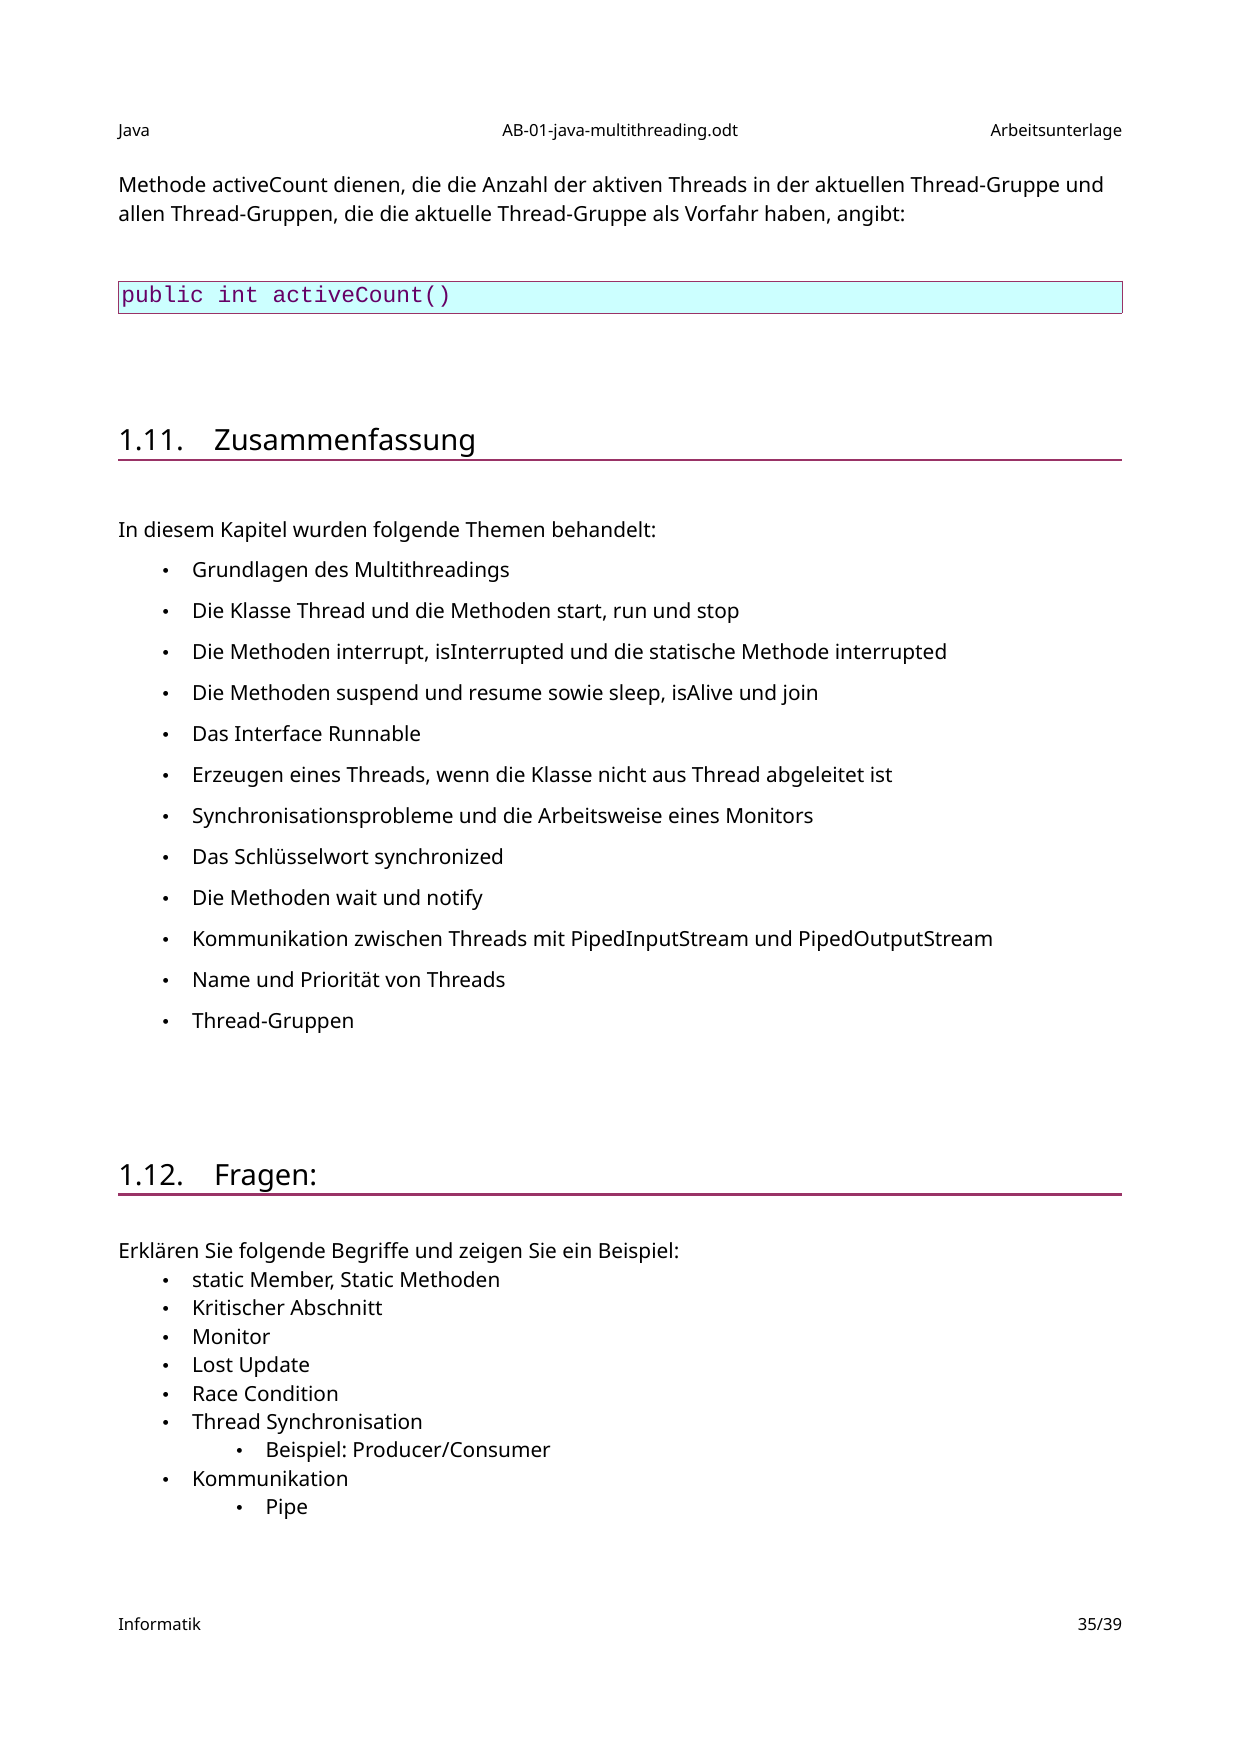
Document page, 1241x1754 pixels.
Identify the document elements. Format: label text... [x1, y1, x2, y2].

list Lost Update [162, 1350, 1122, 1379]
subtitle Fragen: [118, 1154, 1122, 1193]
list Grundlagen des Multithreadings [162, 556, 1122, 584]
list Kommunikation zwischen Threads mit PipedInputStream und PipedOutputStream [162, 924, 1122, 952]
list Das Interface Runnable [162, 719, 1122, 748]
list Die Methoden wait und notify [162, 883, 1122, 912]
list Name und Priorität von Threads [162, 965, 1122, 993]
list Die Klasse Thread und die Methoden start, run und stop [162, 597, 1122, 625]
list Beispiel: Producer/Consumer [236, 1436, 1122, 1464]
list Die Methoden interrupt, isInterrupted und die statische Methode interrupted [162, 637, 1122, 666]
list Das Schlüsselwort synchronized [162, 842, 1122, 871]
text Erklären Sie folgende Begriffe und zeigen Sie ein Beispiel: [118, 1208, 1122, 1265]
list Race Condition [162, 1379, 1122, 1407]
list Pipe [236, 1492, 1122, 1521]
list Kommunikation [162, 1464, 1122, 1492]
list Erzeugen eines Threads, wenn die Klasse nicht aus Thread abgeleitet ist [162, 760, 1122, 789]
list Kritischer Abschnitt [162, 1293, 1122, 1322]
text In diesem Kapitel wurden folgende Themen behandelt: [118, 515, 1122, 543]
list Monitor [162, 1322, 1122, 1350]
list Thread-Gruppen [162, 1006, 1122, 1034]
subtitle Zusammenfassung [118, 419, 1122, 459]
list Synchronisationsprobleme und die Arbeitsweise eines Monitors [162, 801, 1122, 830]
list Die Methoden suspend und resume sowie sleep, isAlive und join [162, 678, 1122, 707]
text public int activeCount() [119, 282, 1122, 313]
text Methode activeCount dienen, die die Anzahl der aktiven Threads in der aktuellen Thread-Gruppe und allen Thread-Gruppen, die die aktuelle Thread-Gruppe als Vorfahr haben, angibt: [118, 170, 1122, 227]
list Thread Synchronisation [162, 1407, 1122, 1436]
list static Member, Static Methoden [162, 1265, 1122, 1293]
